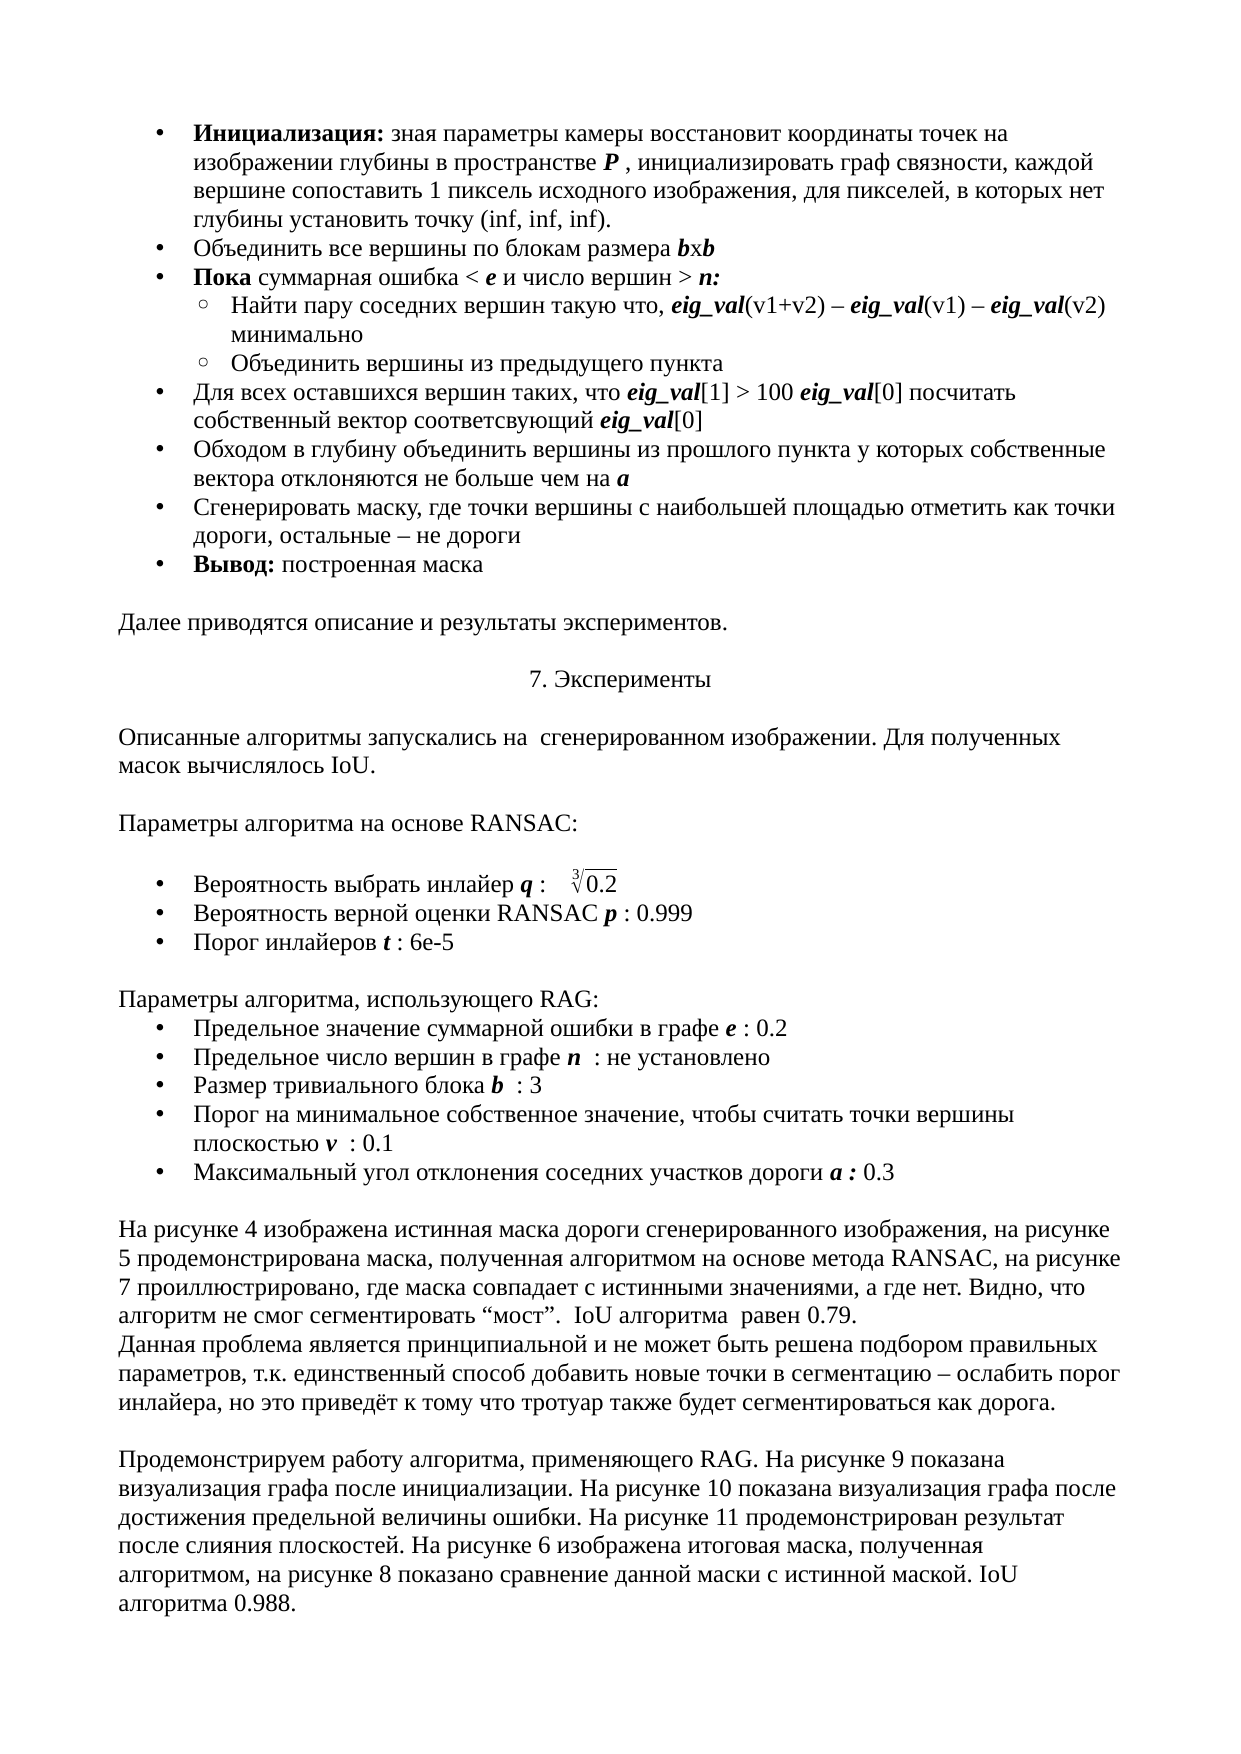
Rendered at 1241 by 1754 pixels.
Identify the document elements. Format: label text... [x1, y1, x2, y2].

list Сгенерировать маску, где точки вершины с наибольшей площадью отметить как точки дороги, остальные – не дороги [156, 492, 1122, 549]
text Продемонстрируем работу алгоритма, применяющего RAG. На рисунке 9 показана визуализация графа после инициализации. На рисунке 10 показана визуализация графа после достижения предельной величины ошибки. На рисунке 11 продемонстрирован результат после слияния плоскостей. На рисунке 6 изображена итоговая маска, полученная алгоритмом, на рисунке 8 показано сравнение данной маски с истинной маской. IoU алгоритма 0.988. [118, 1444, 1122, 1617]
list Размер тривиального блока b : 3 [156, 1070, 1122, 1099]
list Найти пару соседних вершин такую что, eig_val(v1+v2) – eig_val(v1) – eig_val(v2) минимально [193, 291, 1122, 348]
list Вероятность верной оценки RANSAC p : 0.999 [156, 898, 1122, 927]
list Обходом в глубину объединить вершины из прошлого пункта у которых собственные вектора отклоняются не больше чем на a [156, 434, 1122, 492]
list Инициализация: зная параметры камеры восстановит координаты точек на изображении глубины в пространстве P , инициализировать граф связности, каждой вершине сопоставить 1 пиксель исходного изображения, для пикселей, в которых нет глубины установить точку (inf, inf, inf). [156, 118, 1122, 233]
text Параметры алгоритма на основе RANSAC: [118, 808, 1122, 837]
text Описанные алгоритмы запускались на сгенерированном изображении. Для полученных масок вычислялось IoU. [118, 722, 1122, 779]
list Объединить вершины из предыдущего пункта [193, 348, 1122, 377]
list Вывод: построенная маска [156, 549, 1122, 578]
list Порог на минимальное собственное значение, чтобы считать точки вершины плоскостью v : 0.1 [156, 1099, 1122, 1157]
list Порог инлайеров t : 6e-5 [156, 927, 1122, 955]
list Пока суммарная ошибка < e и число вершин > n: [156, 262, 1122, 291]
list Вероятность выбрать инлайер q : [156, 866, 1122, 898]
list Объединить все вершины по блокам размера bxb [156, 233, 1122, 262]
text Параметры алгоритма, использующего RAG: [118, 984, 1122, 1013]
text Данная проблема является принципиальной и не может быть решена подбором правильных параметров, т.к. единственный способ добавить новые точки в сегментацию – ослабить порог инлайера, но это приведёт к тому что тротуар также будет сегментироваться как дорога. [118, 1329, 1122, 1415]
list Предельное значение суммарной ошибки в графе e : 0.2 [156, 1013, 1122, 1042]
text 7. Эксперименты [118, 664, 1122, 693]
text Далее приводятся описание и результаты экспериментов. [118, 607, 1122, 636]
list Максимальный угол отклонения соседних участков дороги a : 0.3 [156, 1157, 1122, 1185]
list Предельное число вершин в графе n : не установлено [156, 1042, 1122, 1070]
list Для всех оставшихся вершин таких, что eig_val[1] > 100 eig_val[0] посчитать собственный вектор соответсвующий eig_val[0] [156, 377, 1122, 434]
text На рисунке 4 изображена истинная маска дороги сгенерированного изображения, на рисунке 5 продемонстрирована маска, полученная алгоритмом на основе метода RANSAC, на рисунке 7 проиллюстрировано, где маска совпадает с истинными значениями, а где нет. Видно, что алгоритм не смог сегментировать “мост”. IoU алгоритма равен 0.79. [118, 1214, 1122, 1329]
